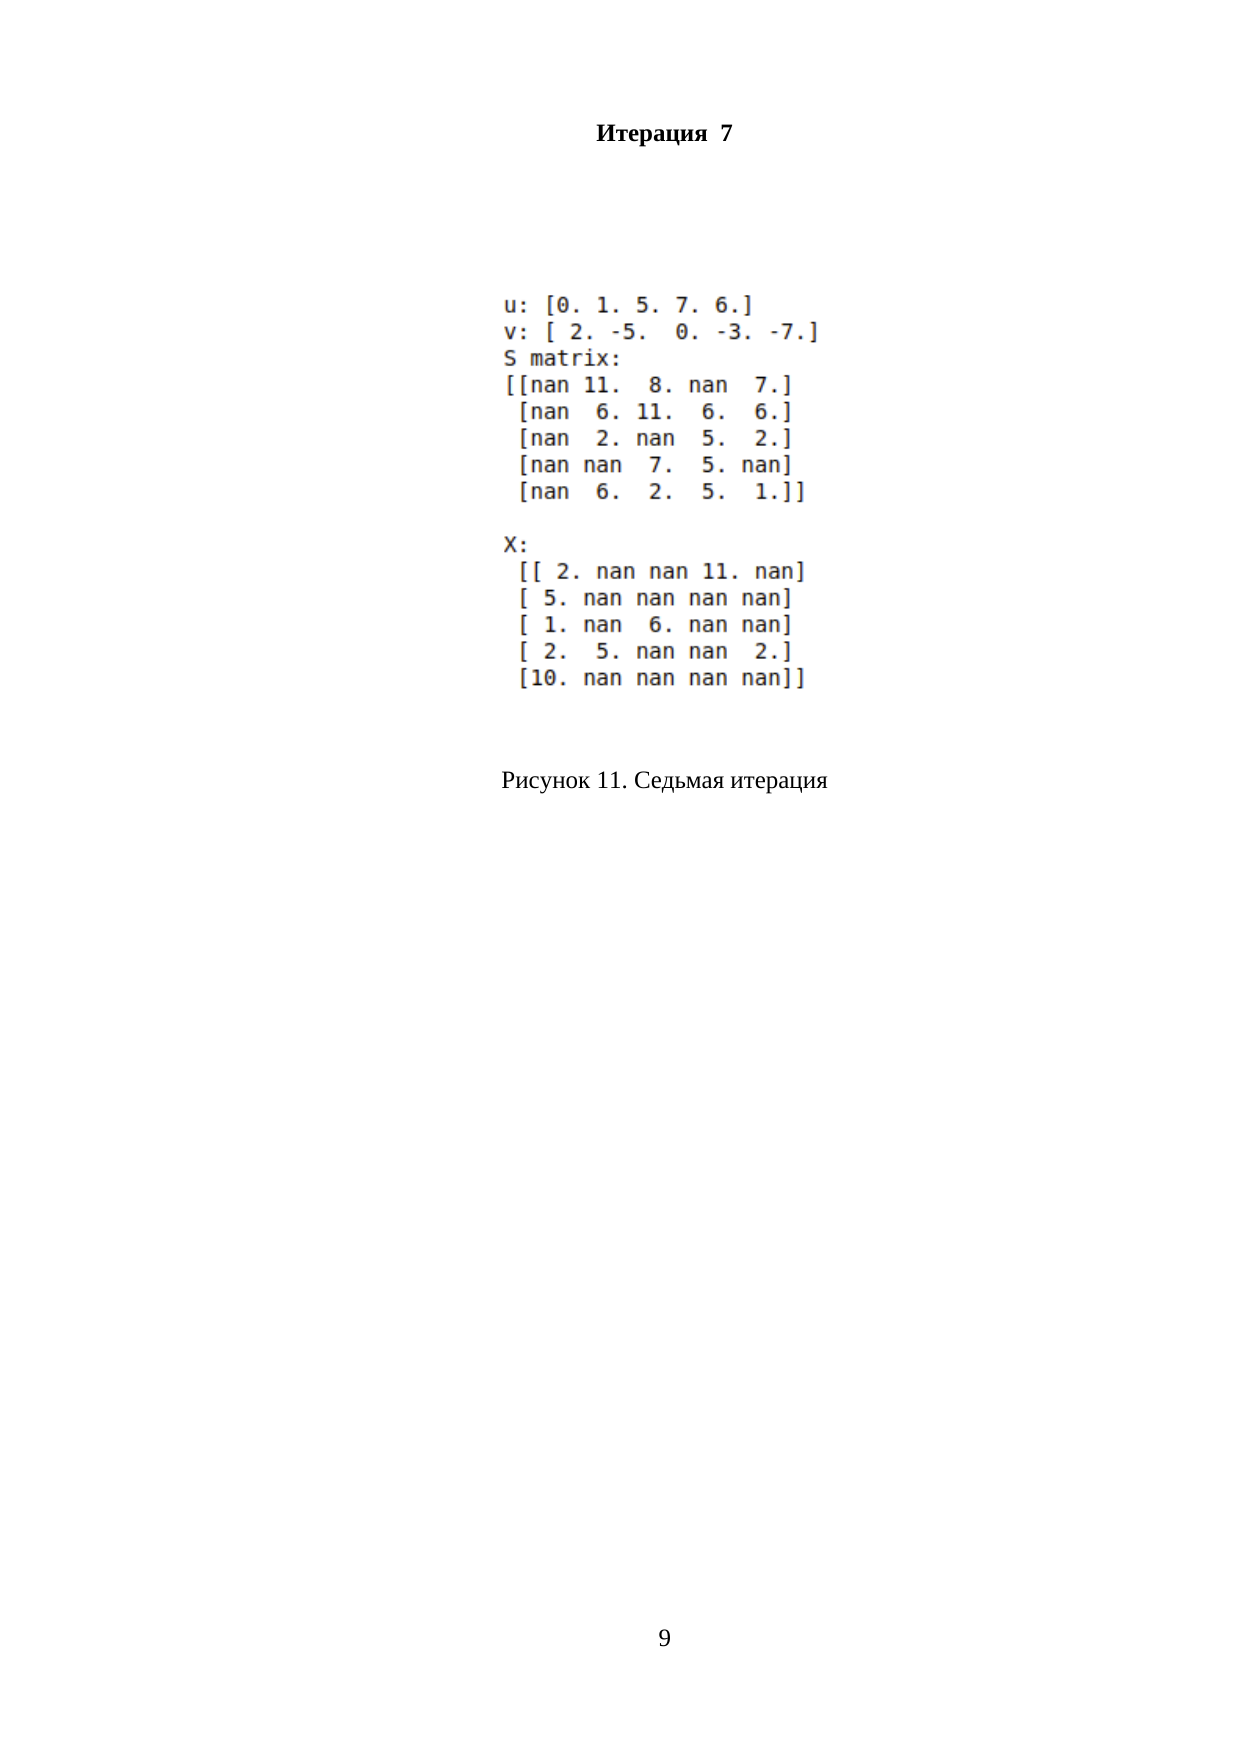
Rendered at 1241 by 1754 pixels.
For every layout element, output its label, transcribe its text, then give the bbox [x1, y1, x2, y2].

text Итерация 7 [177, 118, 1152, 147]
picture [489, 294, 871, 720]
text Рисунок 11. Седьмая итерация [177, 765, 1152, 794]
